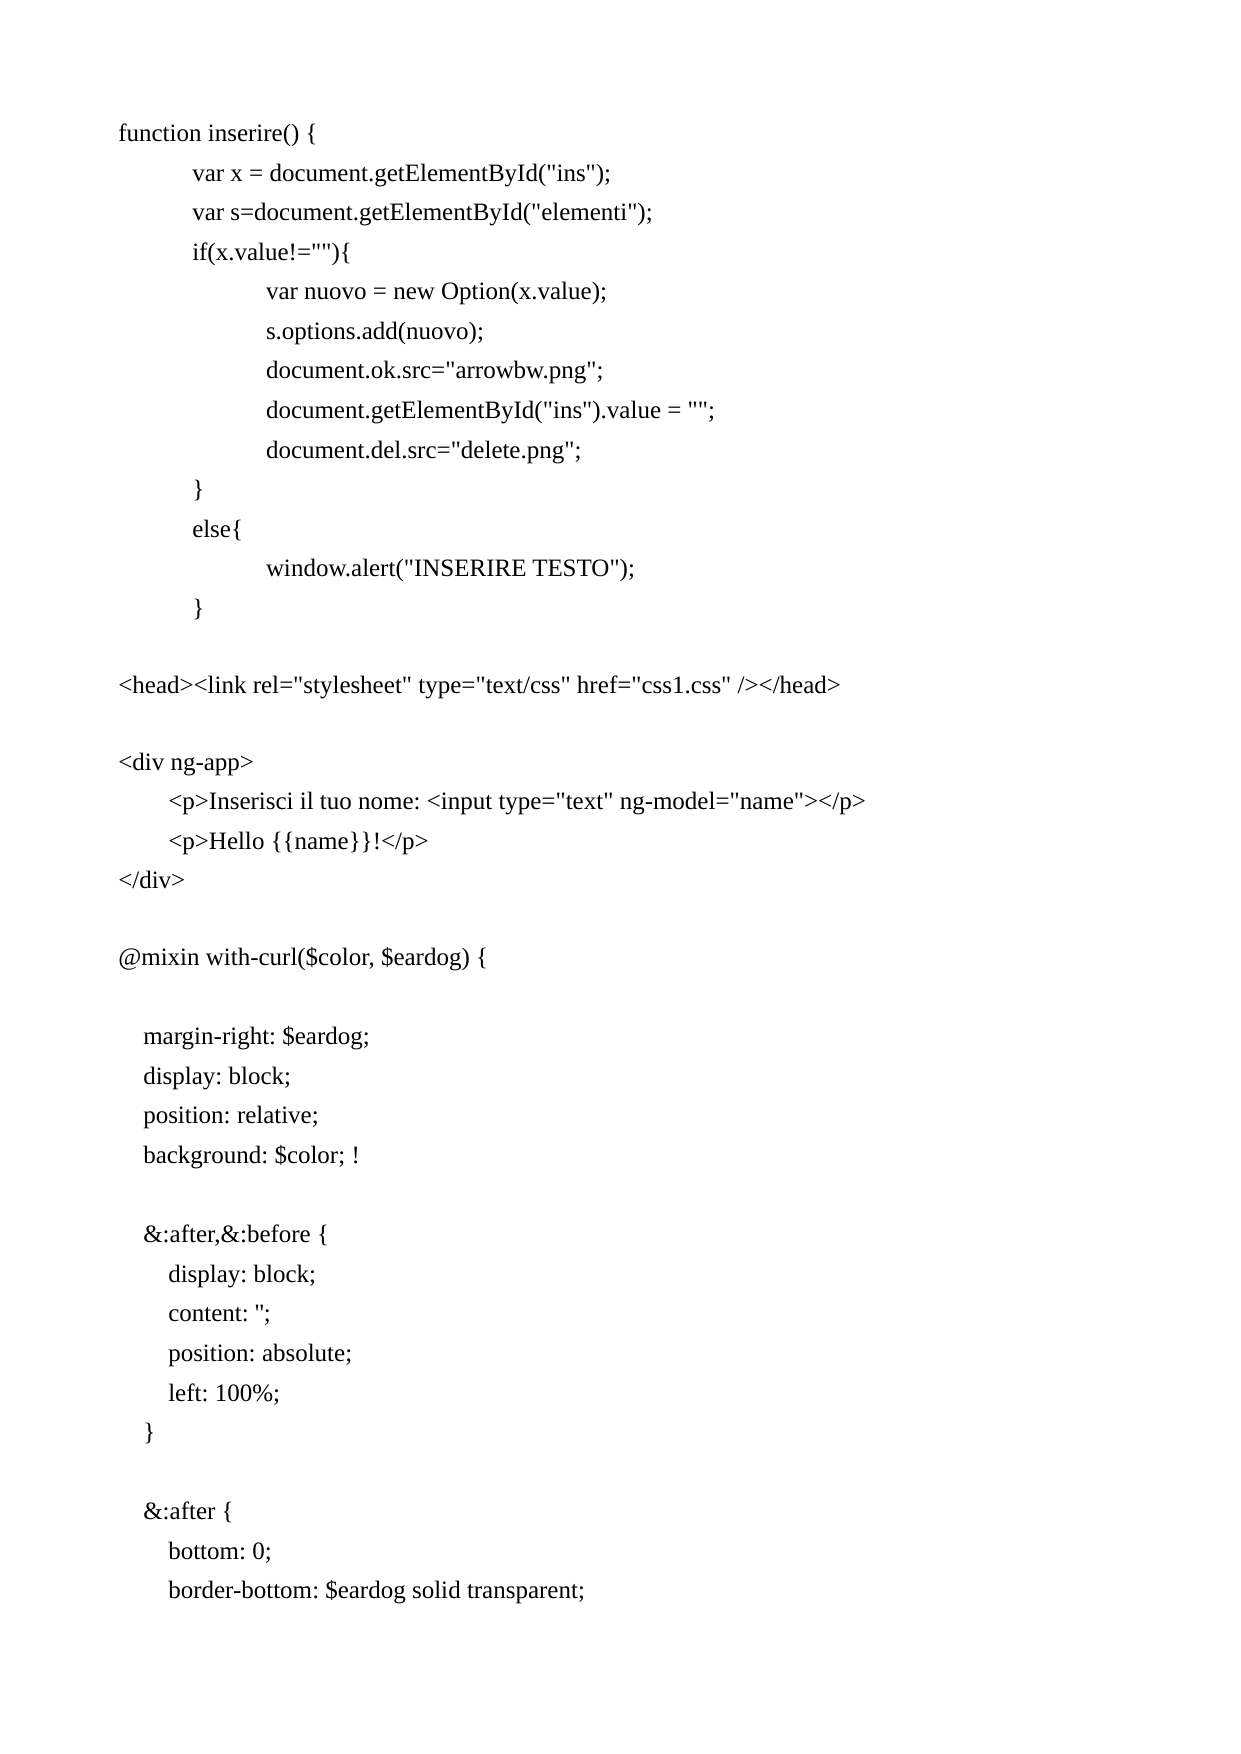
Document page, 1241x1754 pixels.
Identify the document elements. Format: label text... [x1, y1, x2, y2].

text window.alert("INSERIRE TESTO"); [118, 553, 1122, 582]
text <div ng-app> [118, 747, 1122, 775]
text <head><link rel="stylesheet" type="text/css" href="css1.css" /></head> [118, 670, 1122, 699]
text <p>Hello {{name}}!</p> [118, 826, 1122, 854]
text </div> [118, 865, 1122, 894]
text margin-right: $eardog; [118, 1021, 1122, 1050]
text function inserire() { [118, 118, 1122, 147]
text } [118, 1417, 1122, 1446]
text content: ''; [118, 1298, 1122, 1327]
text &:after { [118, 1496, 1122, 1525]
text <p>Inserisci il tuo nome: <input type="text" ng-model="name"></p> [118, 786, 1122, 815]
text s.options.add(nuovo); [118, 316, 1122, 345]
text document.ok.src="arrowbw.png"; [118, 356, 1122, 384]
text border-bottom: $eardog solid transparent; [118, 1576, 1122, 1604]
text } [118, 593, 1122, 622]
text position: relative; [118, 1101, 1122, 1129]
text display: block; [118, 1259, 1122, 1288]
text var nuovo = new Option(x.value); [118, 276, 1122, 305]
text &:after,&:before { [118, 1219, 1122, 1248]
text position: absolute; [118, 1338, 1122, 1367]
text background: $color; ! [118, 1140, 1122, 1169]
text var x = document.getElementById("ins"); [118, 158, 1122, 186]
text document.getElementById("ins").value = ""; [118, 395, 1122, 424]
text @mixin with-curl($color, $eardog) { [118, 942, 1122, 971]
text bottom: 0; [118, 1536, 1122, 1565]
text } [118, 474, 1122, 503]
text if(x.value!=""){ [118, 237, 1122, 266]
text var s=document.getElementById("elementi"); [118, 197, 1122, 226]
text document.del.src="delete.png"; [118, 435, 1122, 463]
text else{ [118, 514, 1122, 543]
text left: 100%; [118, 1378, 1122, 1406]
text display: block; [118, 1061, 1122, 1090]
